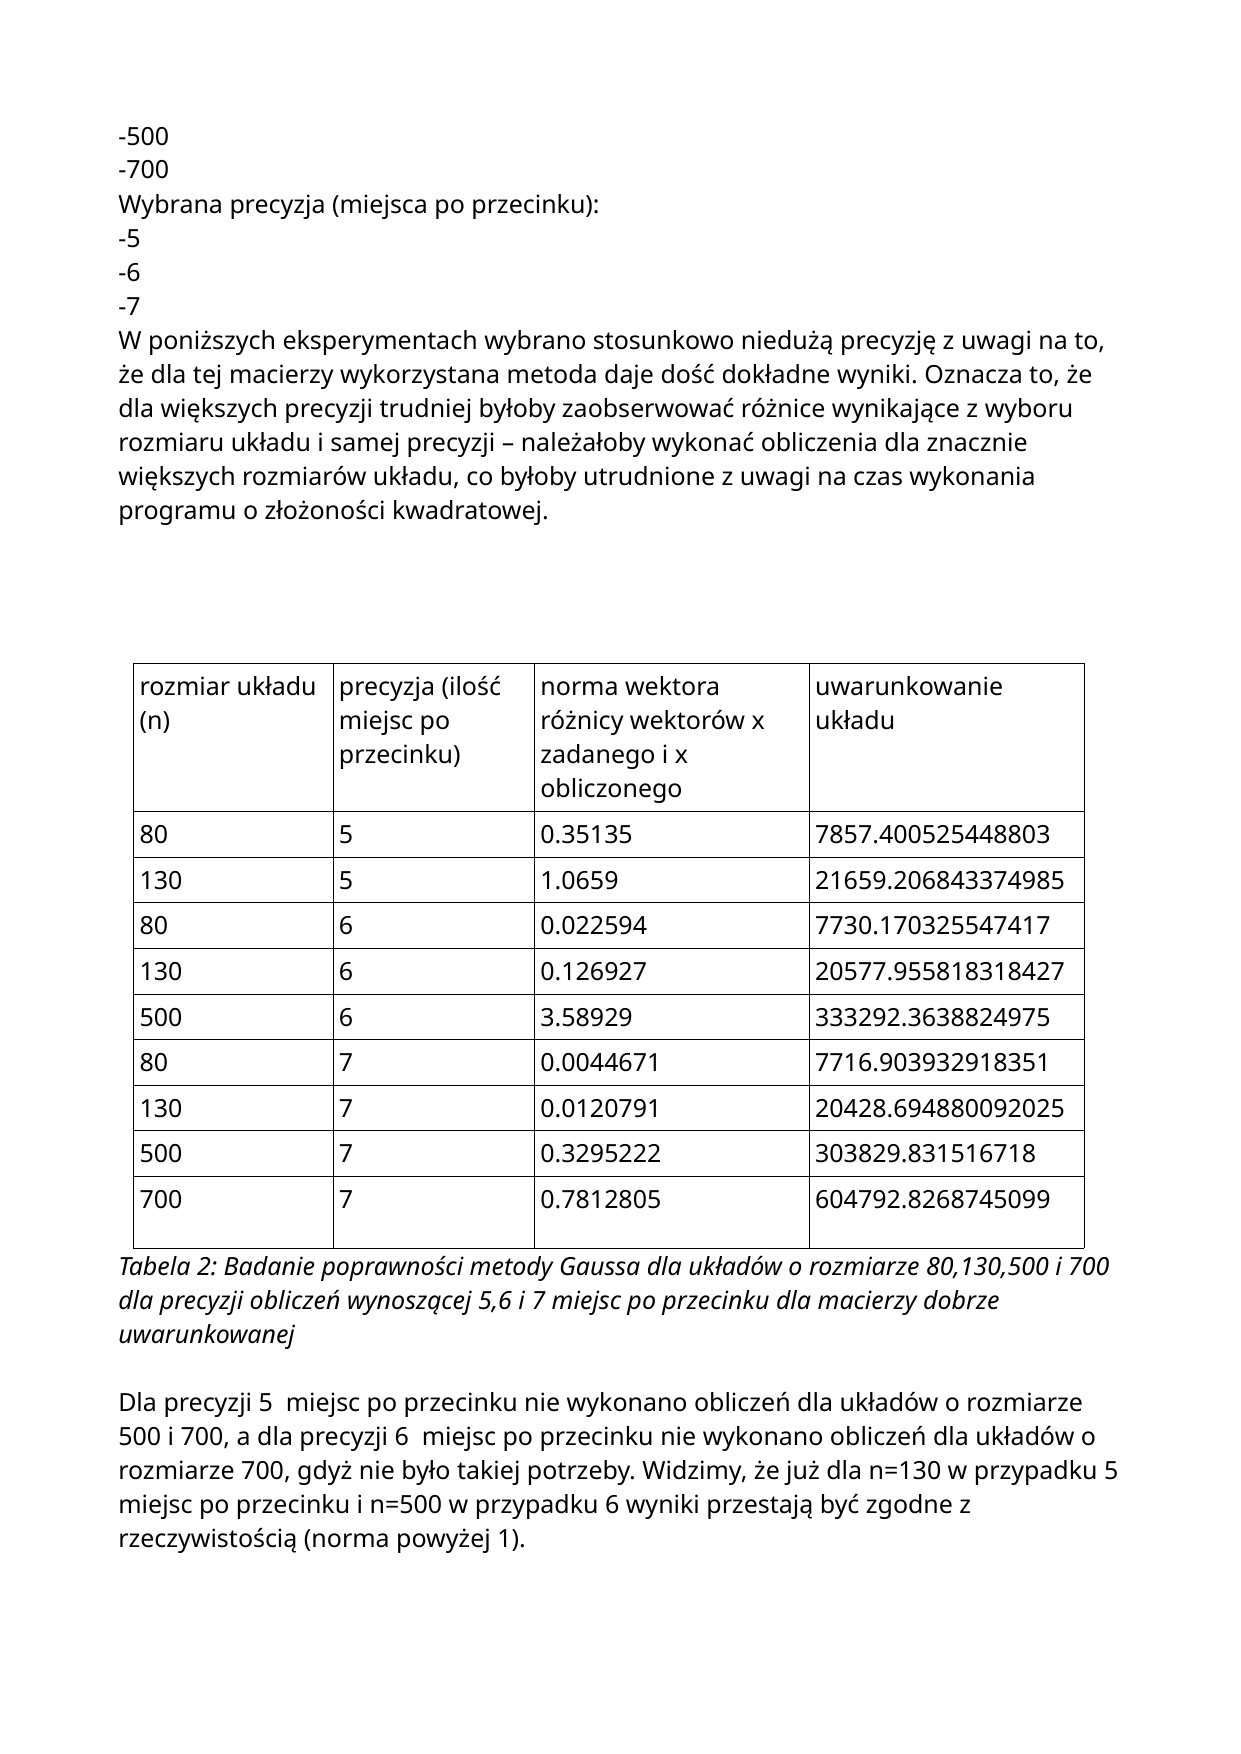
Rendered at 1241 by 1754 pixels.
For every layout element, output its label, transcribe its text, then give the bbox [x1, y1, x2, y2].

table_cell 0.3295222 [535, 1131, 809, 1176]
table_header uwarunkowanie układu [810, 664, 1084, 811]
table_cell 0.126927 [535, 949, 809, 993]
table_cell 7 [334, 1177, 534, 1248]
table_cell 7716.903932918351 [810, 1040, 1084, 1085]
table_cell 6 [334, 995, 534, 1039]
text Wybrana precyzja (miejsca po przecinku): [118, 186, 1122, 220]
table_cell 0.022594 [535, 903, 809, 948]
text -700 [118, 152, 1122, 186]
table_cell 0.7812805 [535, 1177, 809, 1248]
text -5 [118, 220, 1122, 254]
table_header rozmiar układu (n) [134, 664, 333, 811]
table_cell 5 [334, 858, 534, 902]
table_cell 20577.955818318427 [810, 949, 1084, 993]
table_cell 20428.694880092025 [810, 1086, 1084, 1130]
table_cell 80 [134, 812, 333, 857]
table_cell 7 [334, 1040, 534, 1085]
table_cell 6 [334, 949, 534, 993]
table_cell 604792.8268745099 [810, 1177, 1084, 1248]
table_cell 6 [334, 903, 534, 948]
table_cell 7730.170325547417 [810, 903, 1084, 948]
table_cell 80 [134, 1040, 333, 1085]
table_cell 0.0120791 [535, 1086, 809, 1130]
text Dla precyzji 5 miejsc po przecinku nie wykonano obliczeń dla układów o rozmiarze 500 i 700, a dla precyzji 6 miejsc po przecinku nie wykonano obliczeń dla układów o rozmiarze 700, gdyż nie było takiej potrzeby. Widzimy, że już dla n=130 w przypadku 5 miejsc po przecinku i n=500 w przypadku 6 wyniki przestają być zgodne z rzeczywistością (norma powyżej 1). [118, 1384, 1122, 1555]
table_cell 0.0044671 [535, 1040, 809, 1085]
table_header norma wektora różnicy wektorów x zadanego i x obliczonego [535, 664, 809, 811]
table_cell 130 [134, 858, 333, 902]
table_header precyzja (ilość miejsc po przecinku) [334, 664, 534, 811]
table_cell 7 [334, 1131, 534, 1176]
table_cell 303829.831516718 [810, 1131, 1084, 1176]
table_cell 21659.206843374985 [810, 858, 1084, 902]
text -6 [118, 254, 1122, 288]
table_cell 130 [134, 949, 333, 993]
table_cell 130 [134, 1086, 333, 1130]
table_cell 7857.400525448803 [810, 812, 1084, 857]
table_cell 80 [134, 903, 333, 948]
table_cell 500 [134, 1131, 333, 1176]
table_cell 333292.3638824975 [810, 995, 1084, 1039]
table_cell 700 [134, 1177, 333, 1248]
table_cell 5 [334, 812, 534, 857]
text Tabela 2: Badanie poprawności metody Gaussa dla układów o rozmiarze 80,130,500 i 700 dla precyzji obliczeń wynoszącej 5,6 i 7 miejsc po przecinku dla macierzy dobrze uwarunkowanej [118, 1248, 1122, 1350]
table_cell 7 [334, 1086, 534, 1130]
table_cell 0.35135 [535, 812, 809, 857]
table_cell 500 [134, 995, 333, 1039]
text -500 [118, 118, 1122, 152]
table_cell 1.0659 [535, 858, 809, 902]
text W poniższych eksperymentach wybrano stosunkowo niedużą precyzję z uwagi na to, że dla tej macierzy wykorzystana metoda daje dość dokładne wyniki. Oznacza to, że dla większych precyzji trudniej byłoby zaobserwować różnice wynikające z wyboru rozmiaru układu i samej precyzji – należałoby wykonać obliczenia dla znacznie większych rozmiarów układu, co byłoby utrudnione z uwagi na czas wykonania programu o złożoności kwadratowej. [118, 322, 1122, 527]
text -7 [118, 288, 1122, 322]
table_cell 3.58929 [535, 995, 809, 1039]
